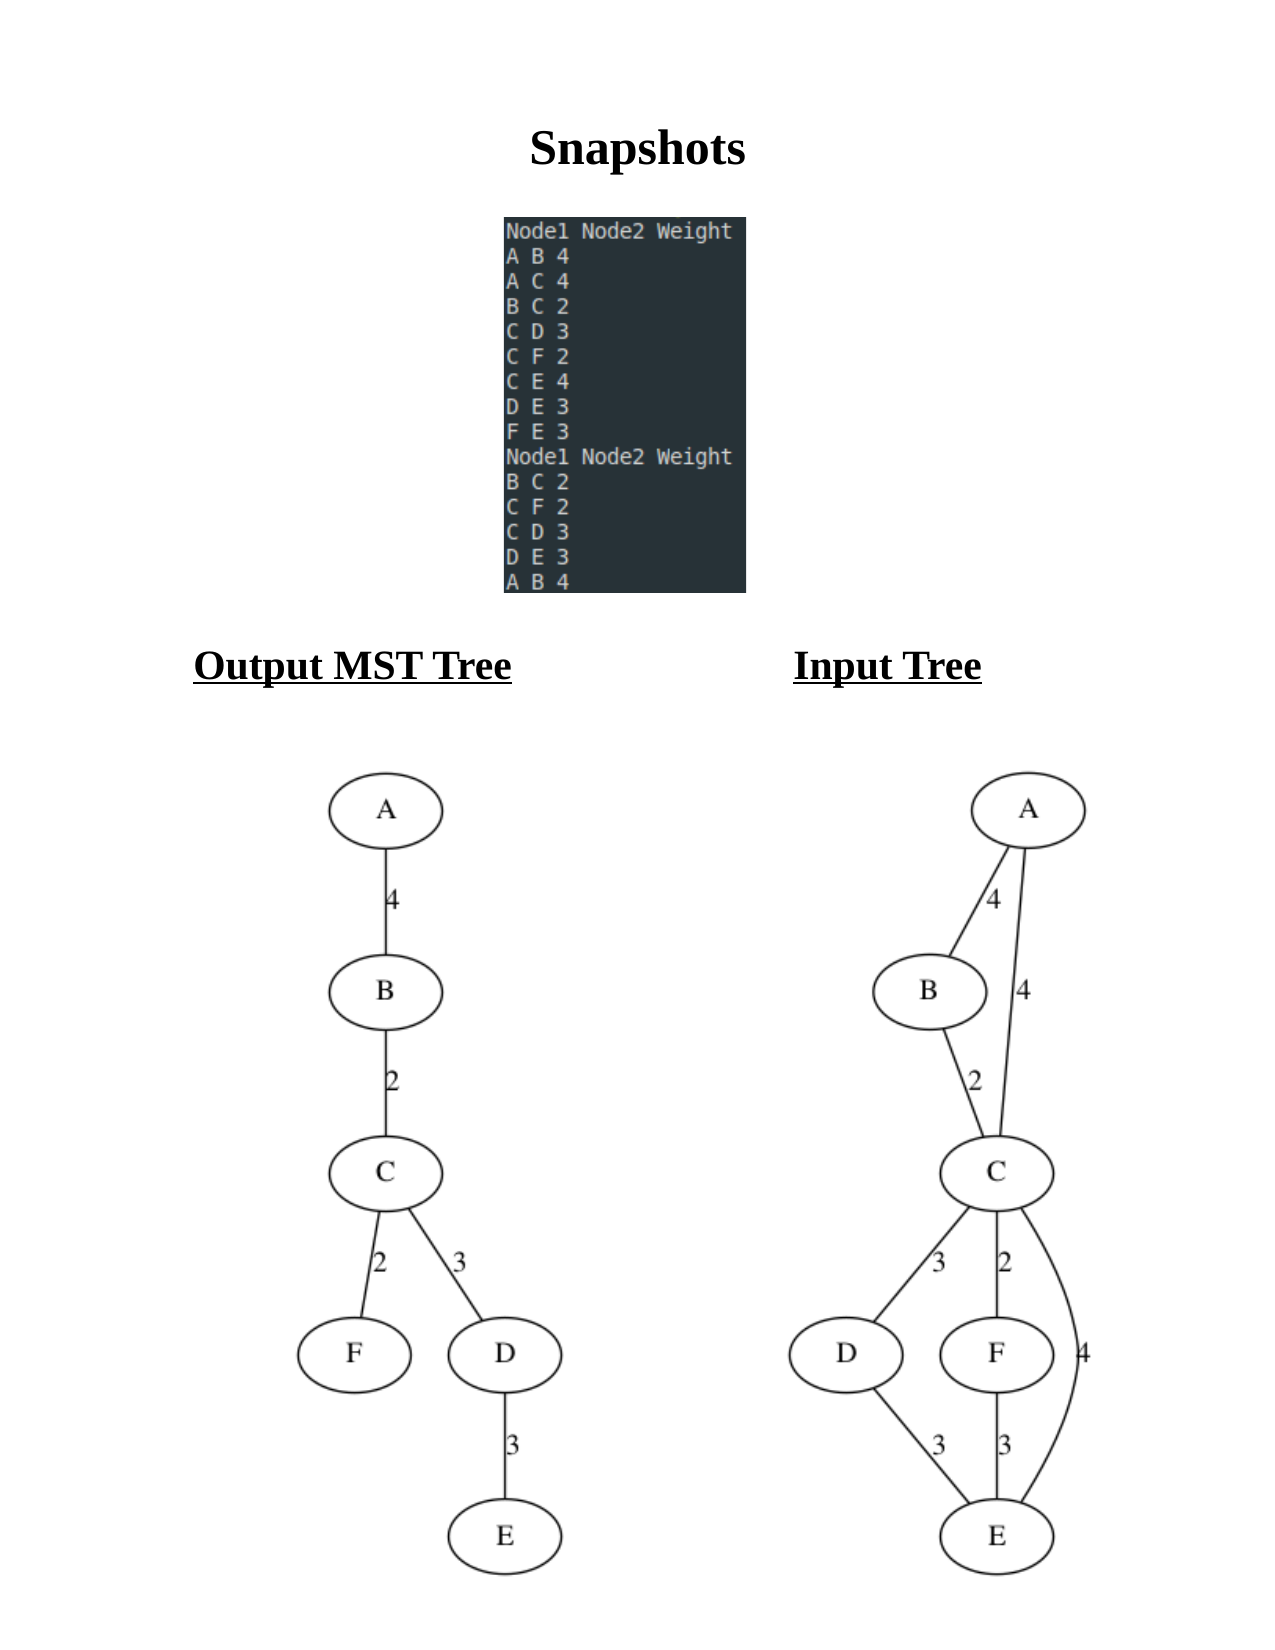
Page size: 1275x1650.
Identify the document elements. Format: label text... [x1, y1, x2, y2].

text Output MST Tree Input Tree [118, 633, 1157, 691]
picture [218, 703, 639, 1650]
picture [725, 707, 1147, 1633]
picture [503, 217, 747, 593]
text Snapshots [118, 118, 1157, 176]
